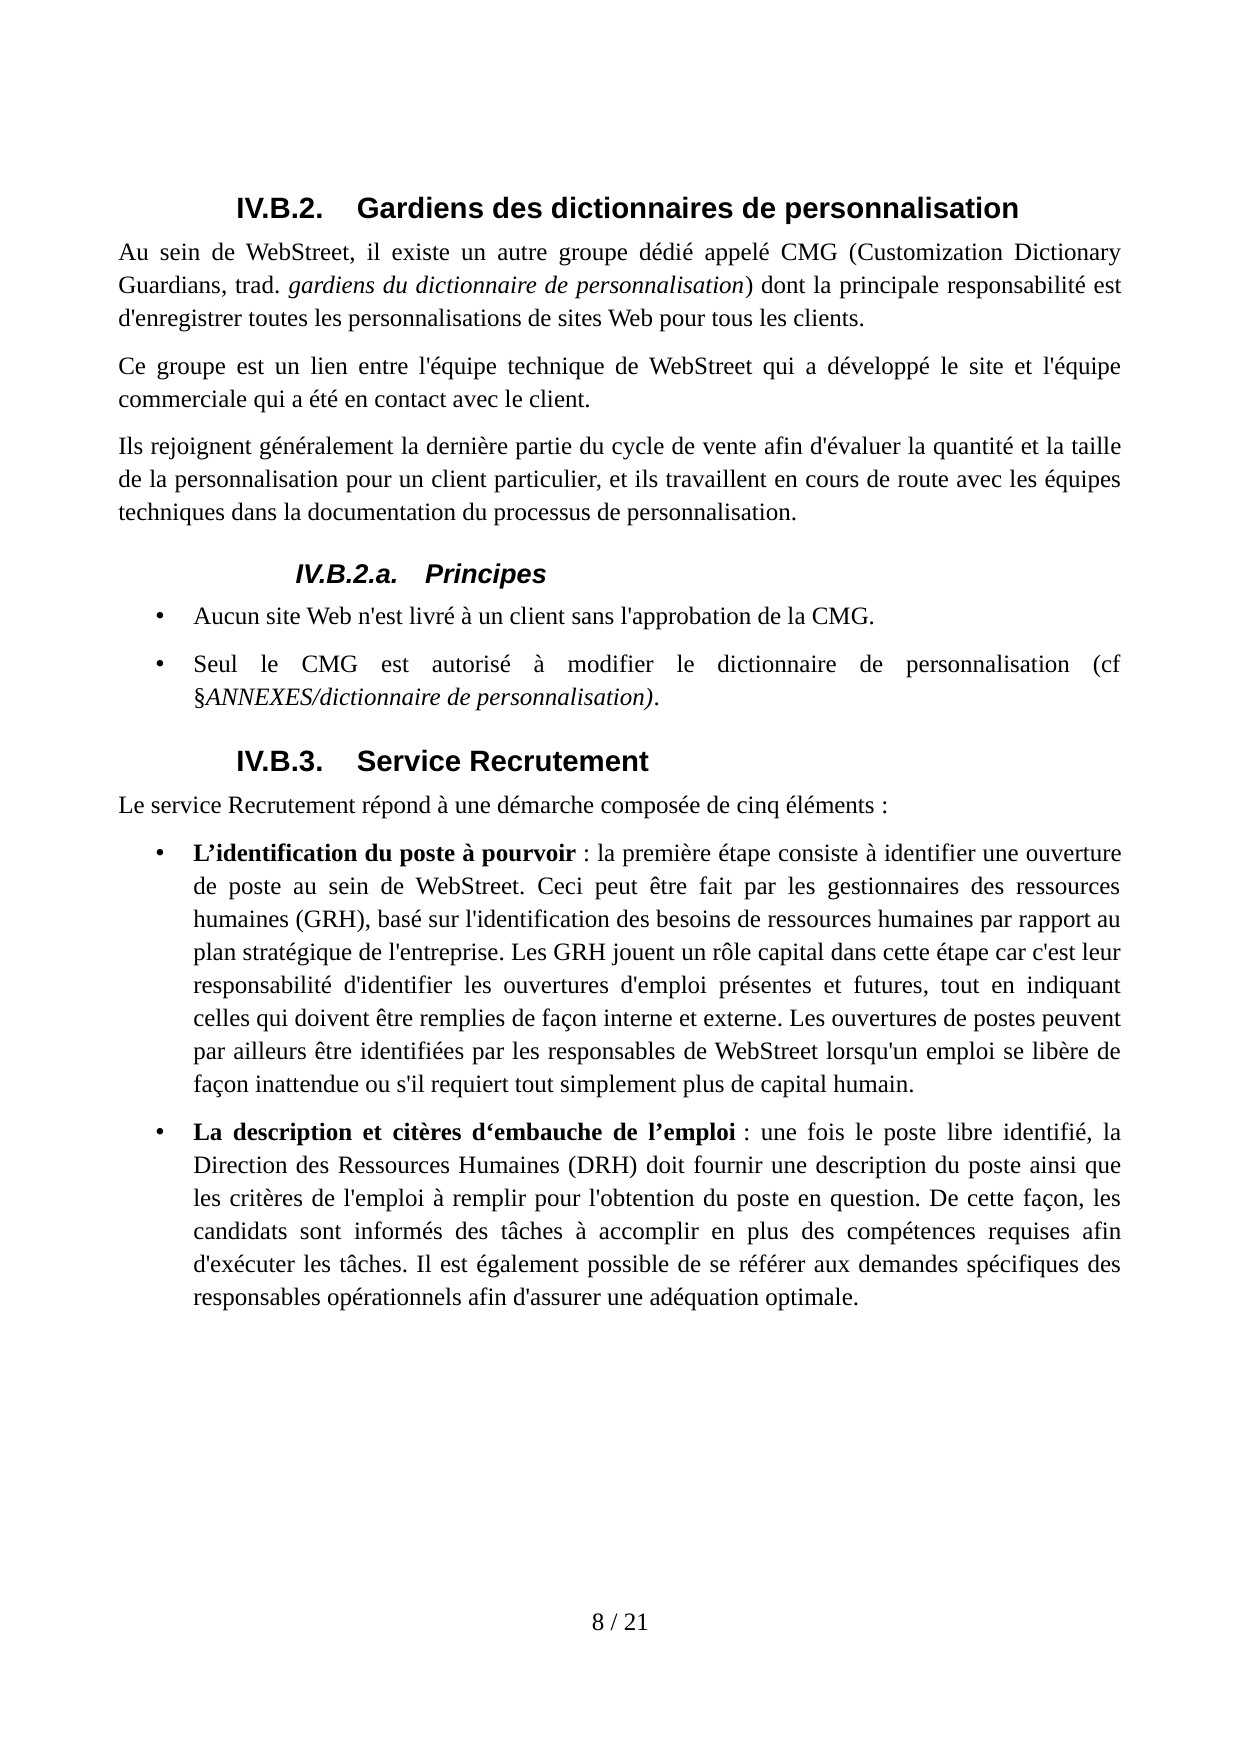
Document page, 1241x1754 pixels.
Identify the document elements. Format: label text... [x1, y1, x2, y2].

list Aucun site Web n'est livré à un client sans l'approbation de la CMG. [156, 601, 1122, 630]
subtitle Service Recrutement [118, 744, 1122, 778]
list L’identification du poste à pourvoir : la première étape consiste à identifier une ouverture de poste au sein de WebStreet. Ceci peut être fait par les gestionnaires des ressources humaines (GRH), basé sur l'identification des besoins de ressources humaines par rapport au plan stratégique de l'entreprise. Les GRH jouent un rôle capital dans cette étape car c'est leur responsabilité d'identifier les ouvertures d'emploi présentes et futures, tout en indiquant celles qui doivent être remplies de façon interne et externe. Les ouvertures de postes peuvent par ailleurs être identifiées par les responsables de WebStreet lorsqu'un emploi se libère de façon inattendue ou s'il requiert tout simplement plus de capital humain. [156, 838, 1122, 1098]
list Seul le CMG est autorisé à modifier le dictionnaire de personnalisation (cf §ANNEXES/dictionnaire de personnalisation). [156, 649, 1122, 711]
text Le service Recrutement répond à une démarche composée de cinq éléments : [118, 790, 1122, 819]
list La description et citères d‘embauche de l’emploi : une fois le poste libre identifié, la Direction des Ressources Humaines (DRH) doit fournir une description du poste ainsi que les critères de l'emploi à remplir pour l'obtention du poste en question. De cette façon, les candidats sont informés des tâches à accomplir en plus des compétences requises afin d'exécuter les tâches. Il est également possible de se référer aux demandes spécifiques des responsables opérationnels afin d'assurer une adéquation optimale. [156, 1117, 1122, 1311]
subtitle Principes [118, 558, 1122, 589]
text Au sein de WebStreet, il existe un autre groupe dédié appelé CMG (Customization Dictionary Guardians, trad. gardiens du dictionnaire de personnalisation) dont la principale responsabilité est d'enregistrer toutes les personnalisations de sites Web pour tous les clients. [118, 237, 1122, 332]
text Ce groupe est un lien entre l'équipe technique de WebStreet qui a développé le site et l'équipe commerciale qui a été en contact avec le client. [118, 351, 1122, 413]
text Ils rejoignent généralement la dernière partie du cycle de vente afin d'évaluer la quantité et la taille de la personnalisation pour un client particulier, et ils travaillent en cours de route avec les équipes techniques dans la documentation du processus de personnalisation. [118, 431, 1122, 526]
subtitle Gardiens des dictionnaires de personnalisation [118, 191, 1122, 225]
